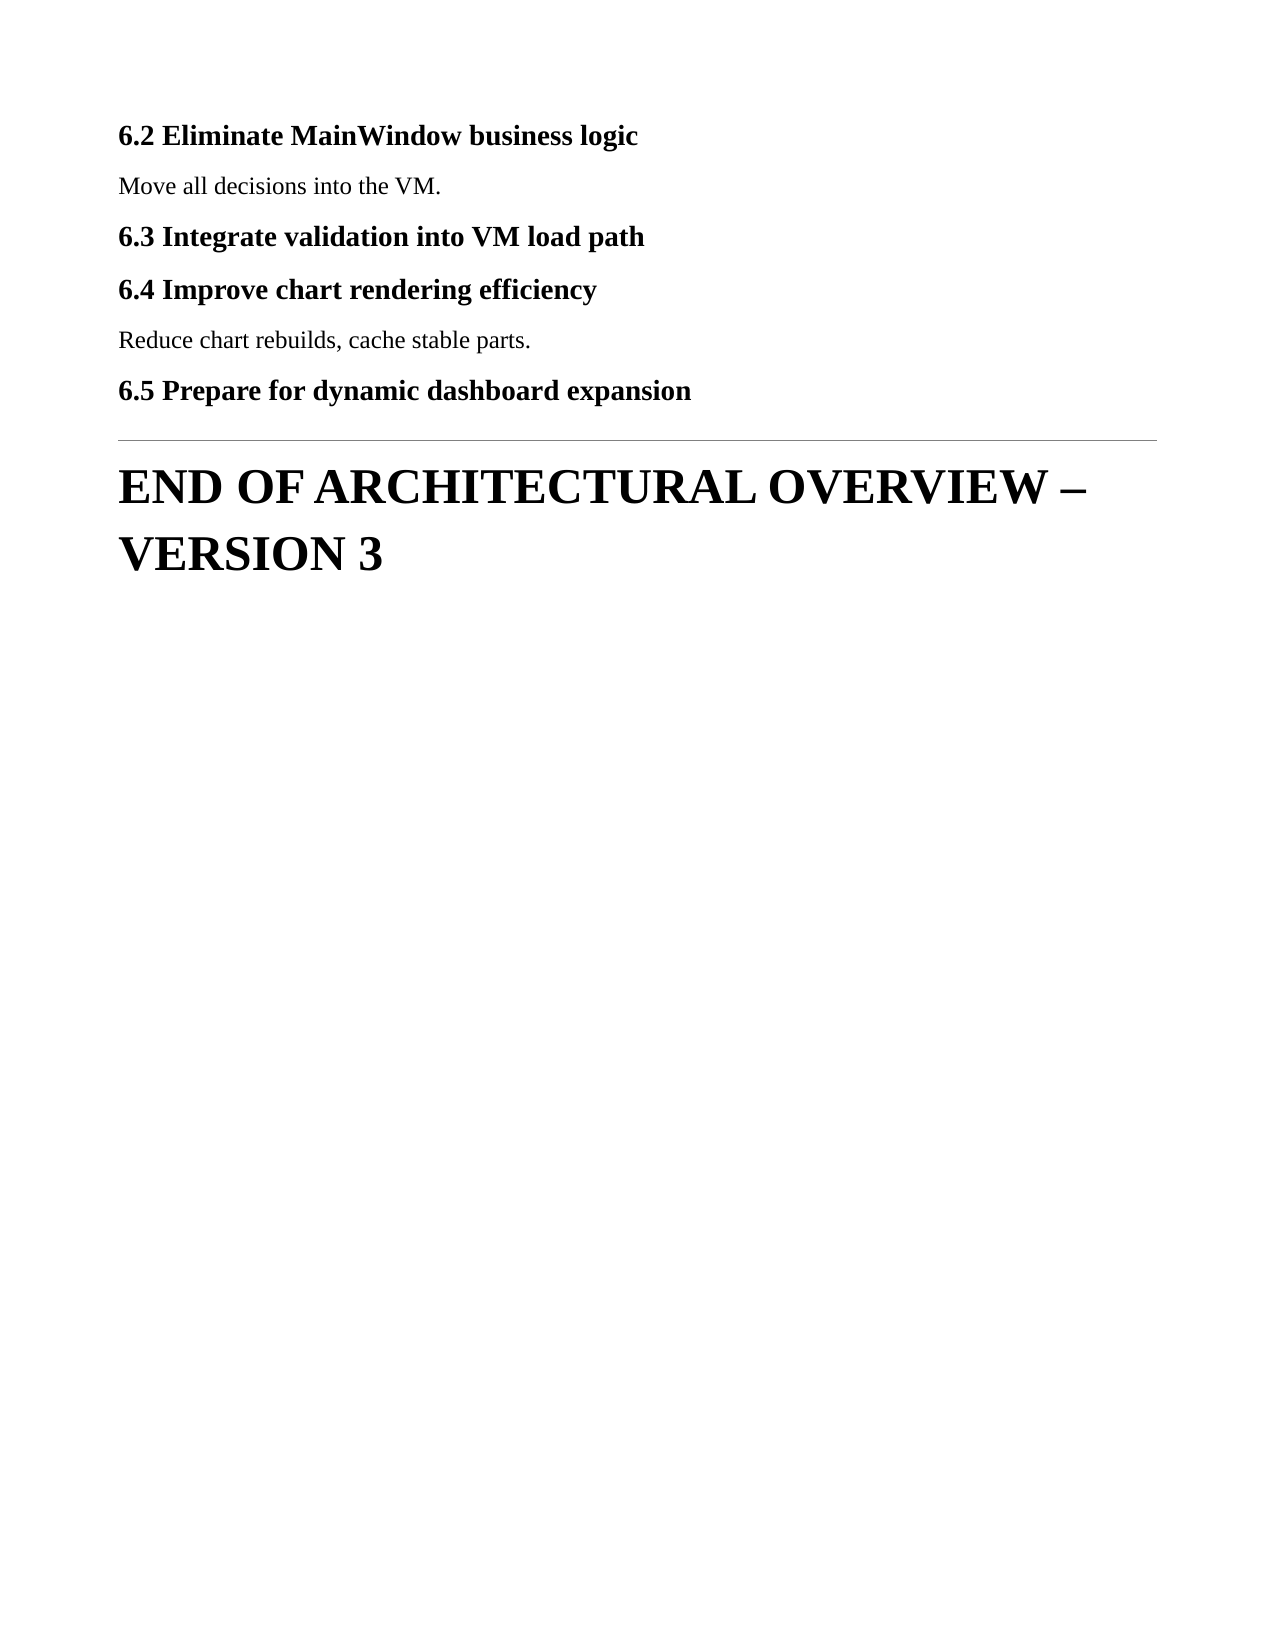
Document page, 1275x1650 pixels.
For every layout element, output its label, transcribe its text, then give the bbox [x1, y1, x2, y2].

subtitle 6.5 Prepare for dynamic dashboard expansion [118, 373, 1157, 406]
subtitle END OF ARCHITECTURAL OVERVIEW – VERSION 3 [118, 457, 1157, 581]
subtitle 6.3 Integrate validation into VM load path [118, 219, 1157, 252]
subtitle 6.2 Eliminate MainWindow business logic [118, 118, 1157, 152]
subtitle 6.4 Improve chart rendering efficiency [118, 272, 1157, 306]
text Move all decisions into the VM. [118, 171, 1157, 200]
text Reduce chart rebuilds, cache stable parts. [118, 325, 1157, 354]
